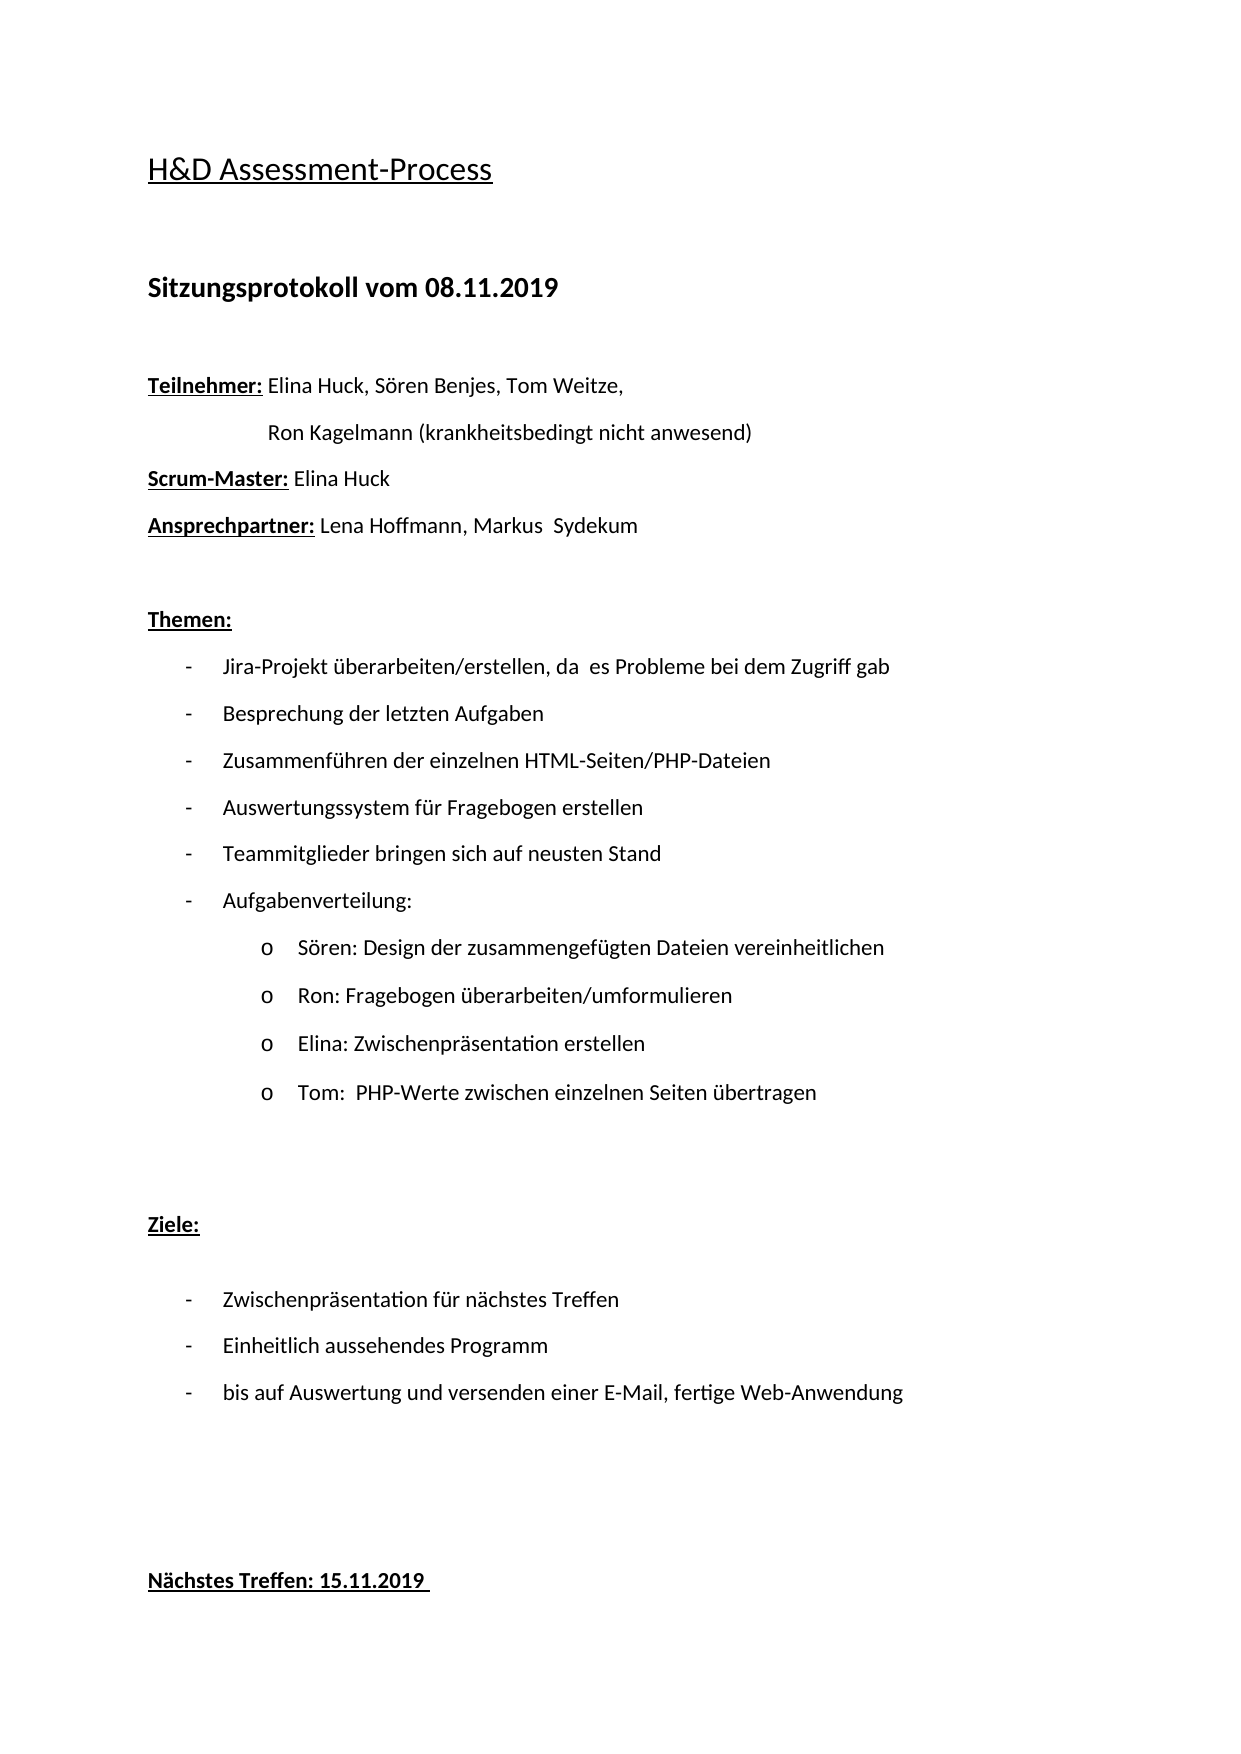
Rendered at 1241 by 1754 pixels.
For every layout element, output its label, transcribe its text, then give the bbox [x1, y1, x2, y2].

list Tom: PHP-Werte zwischen einzelnen Seiten übertragen [260, 1078, 1093, 1107]
list bis auf Auswertung und versenden einer E-Mail, fertige Web-Anwendung [185, 1378, 1093, 1407]
list Einheitlich aussehendes Programm [185, 1332, 1093, 1360]
list Elina: Zwischenpräsentation erstellen [260, 1029, 1093, 1059]
list Besprechung der letzten Aufgaben [185, 699, 1093, 727]
text Ron Kagelmann (krankheitsbedingt nicht anwesend) [148, 418, 1093, 446]
text Teilnehmer: Elina Huck, Sören Benjes, Tom Weitze, [148, 371, 1093, 399]
list Sören: Design der zusammengefügten Dateien vereinheitlichen [260, 933, 1093, 962]
text Sitzungsprotokoll vom 08.11.2019 [148, 269, 1093, 304]
text Scrum-Master: Elina Huck [148, 464, 1093, 493]
list Jira-Projekt überarbeiten/erstellen, da es Probleme bei dem Zugriff gab [185, 652, 1093, 680]
text Nächstes Treffen: 15.11.2019 [148, 1566, 1093, 1594]
list Zusammenführen der einzelnen HTML-Seiten/PHP-Dateien [185, 746, 1093, 774]
list Zwischenpräsentation für nächstes Treffen [185, 1285, 1093, 1313]
text Ansprechpartner: Lena Hoffmann, Markus Sydekum [148, 511, 1093, 539]
list Ron: Fragebogen überarbeiten/umformulieren [260, 981, 1093, 1011]
list Auswertungssystem für Fragebogen erstellen [185, 793, 1093, 821]
list Aufgabenverteilung: [185, 886, 1093, 914]
text Ziele: [148, 1210, 1093, 1238]
text Themen: [148, 605, 1093, 633]
text H&D Assessment-Process [148, 148, 1093, 188]
list Teammitglieder bringen sich auf neusten Stand [185, 839, 1093, 868]
